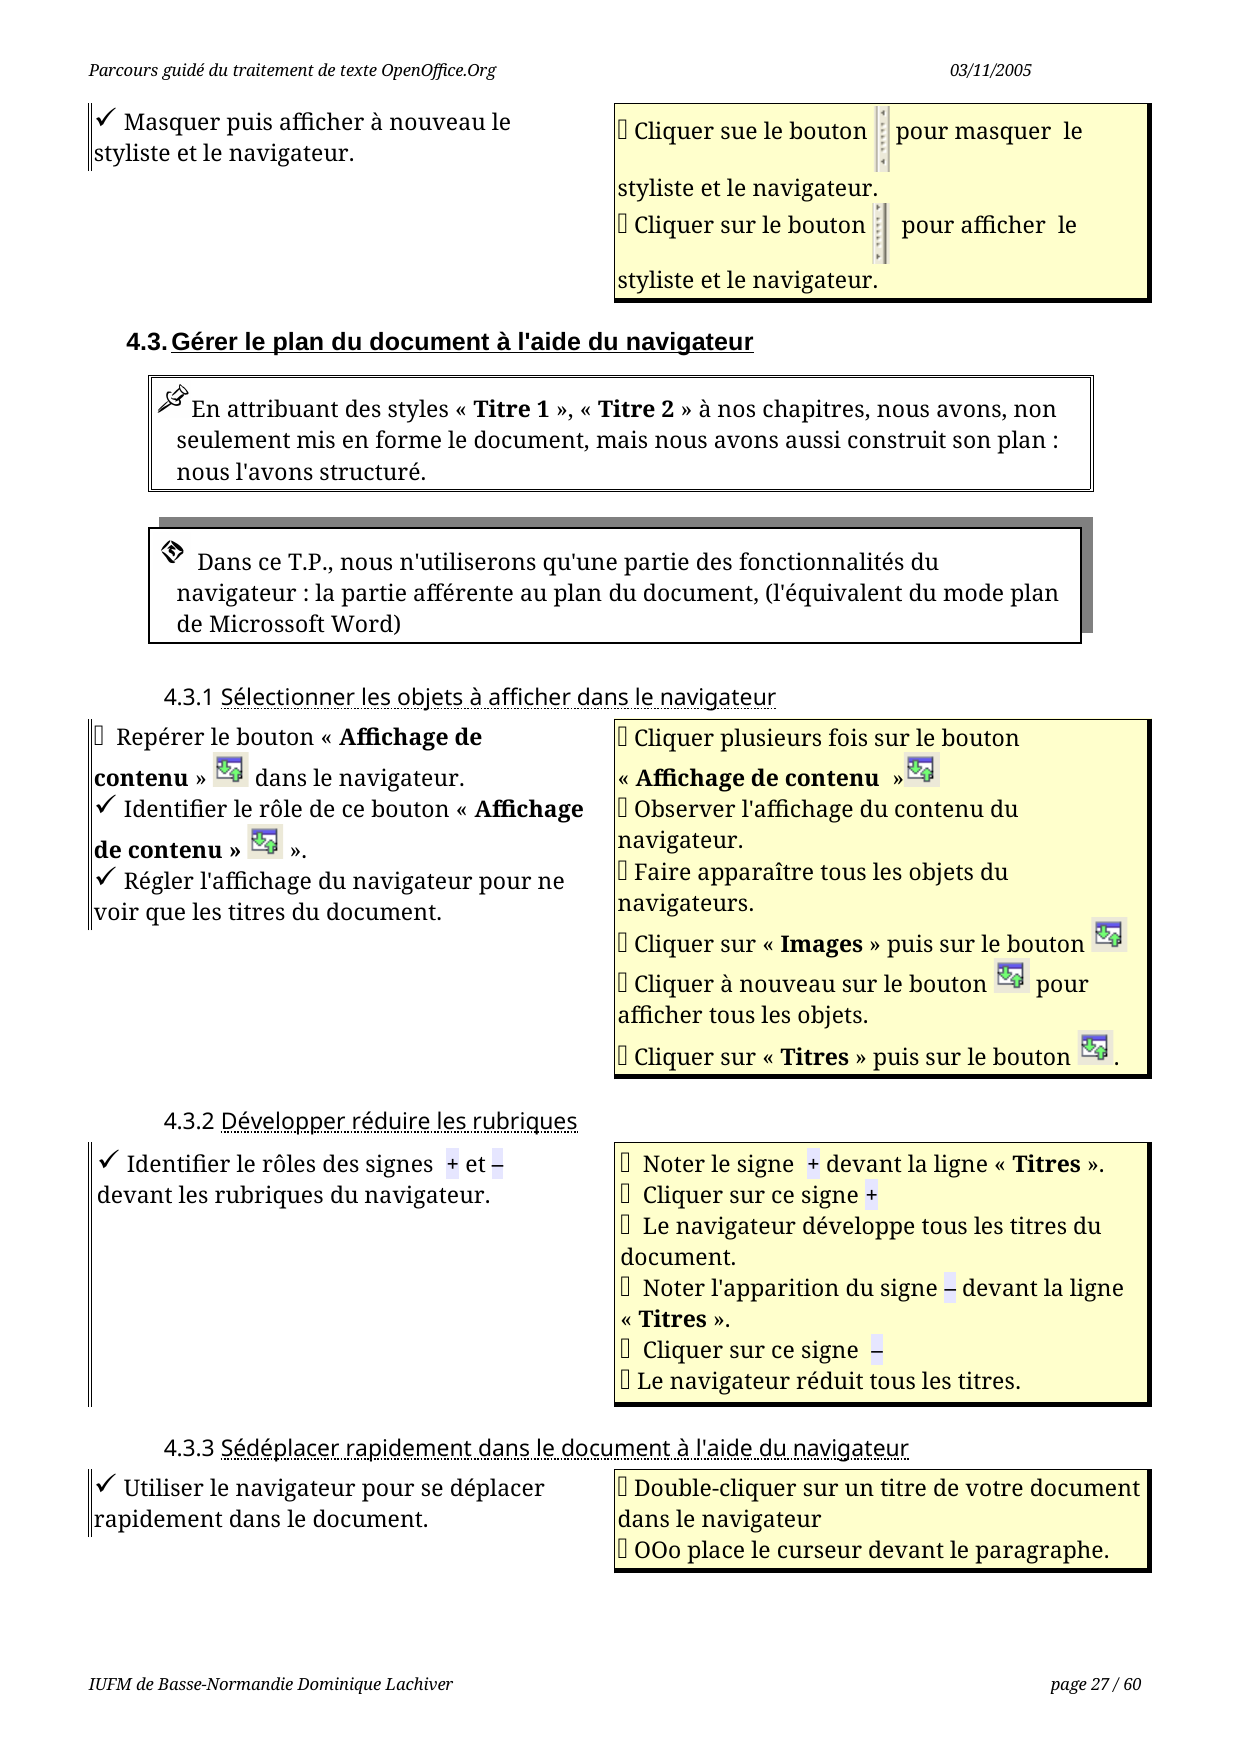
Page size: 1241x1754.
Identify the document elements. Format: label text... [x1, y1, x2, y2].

text Dans ce T.P., nous n'utiliserons qu'une partie des fonctionnalités du navigateur : la partie afférente au plan du document, (l'équivalent du mode plan de Microssoft Word) [150, 529, 1080, 642]
table_header  Masquer puis afficher à nouveau le styliste et le navigateur. [89, 103, 587, 303]
table_header [587, 103, 614, 303]
picture [993, 958, 1030, 993]
picture [153, 532, 191, 570]
picture [153, 380, 192, 418]
table_header  Utiliser le navigateur pour se déplacer rapidement dans le document. [89, 1469, 587, 1573]
table_header [587, 1142, 614, 1407]
picture [1091, 917, 1128, 952]
table_header  Identifier le rôles des signes + et – devant les rubriques du navigateur. [92, 1142, 587, 1407]
subtitle Gérer le plan du document à l'aide du navigateur [126, 328, 1152, 356]
picture [872, 203, 890, 264]
subtitle Développer réduire les rubriques [163, 1104, 1152, 1136]
picture [212, 752, 249, 787]
table_header [587, 719, 614, 1079]
picture [903, 752, 940, 787]
table_header  Noter le signe + devant la ligne « Titres ».  Cliquer sur ce signe +  Le navigateur développe tous les titres du document.  Noter l'apparition du signe – devant la ligne « Titres ».  Cliquer sur ce signe –  Le navigateur réduit tous les titres. [615, 1143, 1147, 1402]
table_header  Repérer le bouton « Affichage de contenu » dans le navigateur.  Identifier le rôle de ce bouton « Affichage de contenu » ».  Régler l'affichage du navigateur pour ne voir que les titres du document. [89, 719, 587, 1079]
picture [873, 106, 890, 172]
picture [1077, 1030, 1114, 1065]
picture [247, 824, 284, 859]
subtitle Sélectionner les objets à afficher dans le navigateur [163, 681, 1152, 712]
subtitle Sédéplacer rapidement dans le document à l'aide du navigateur [163, 1432, 1152, 1463]
table_header [587, 1469, 614, 1573]
